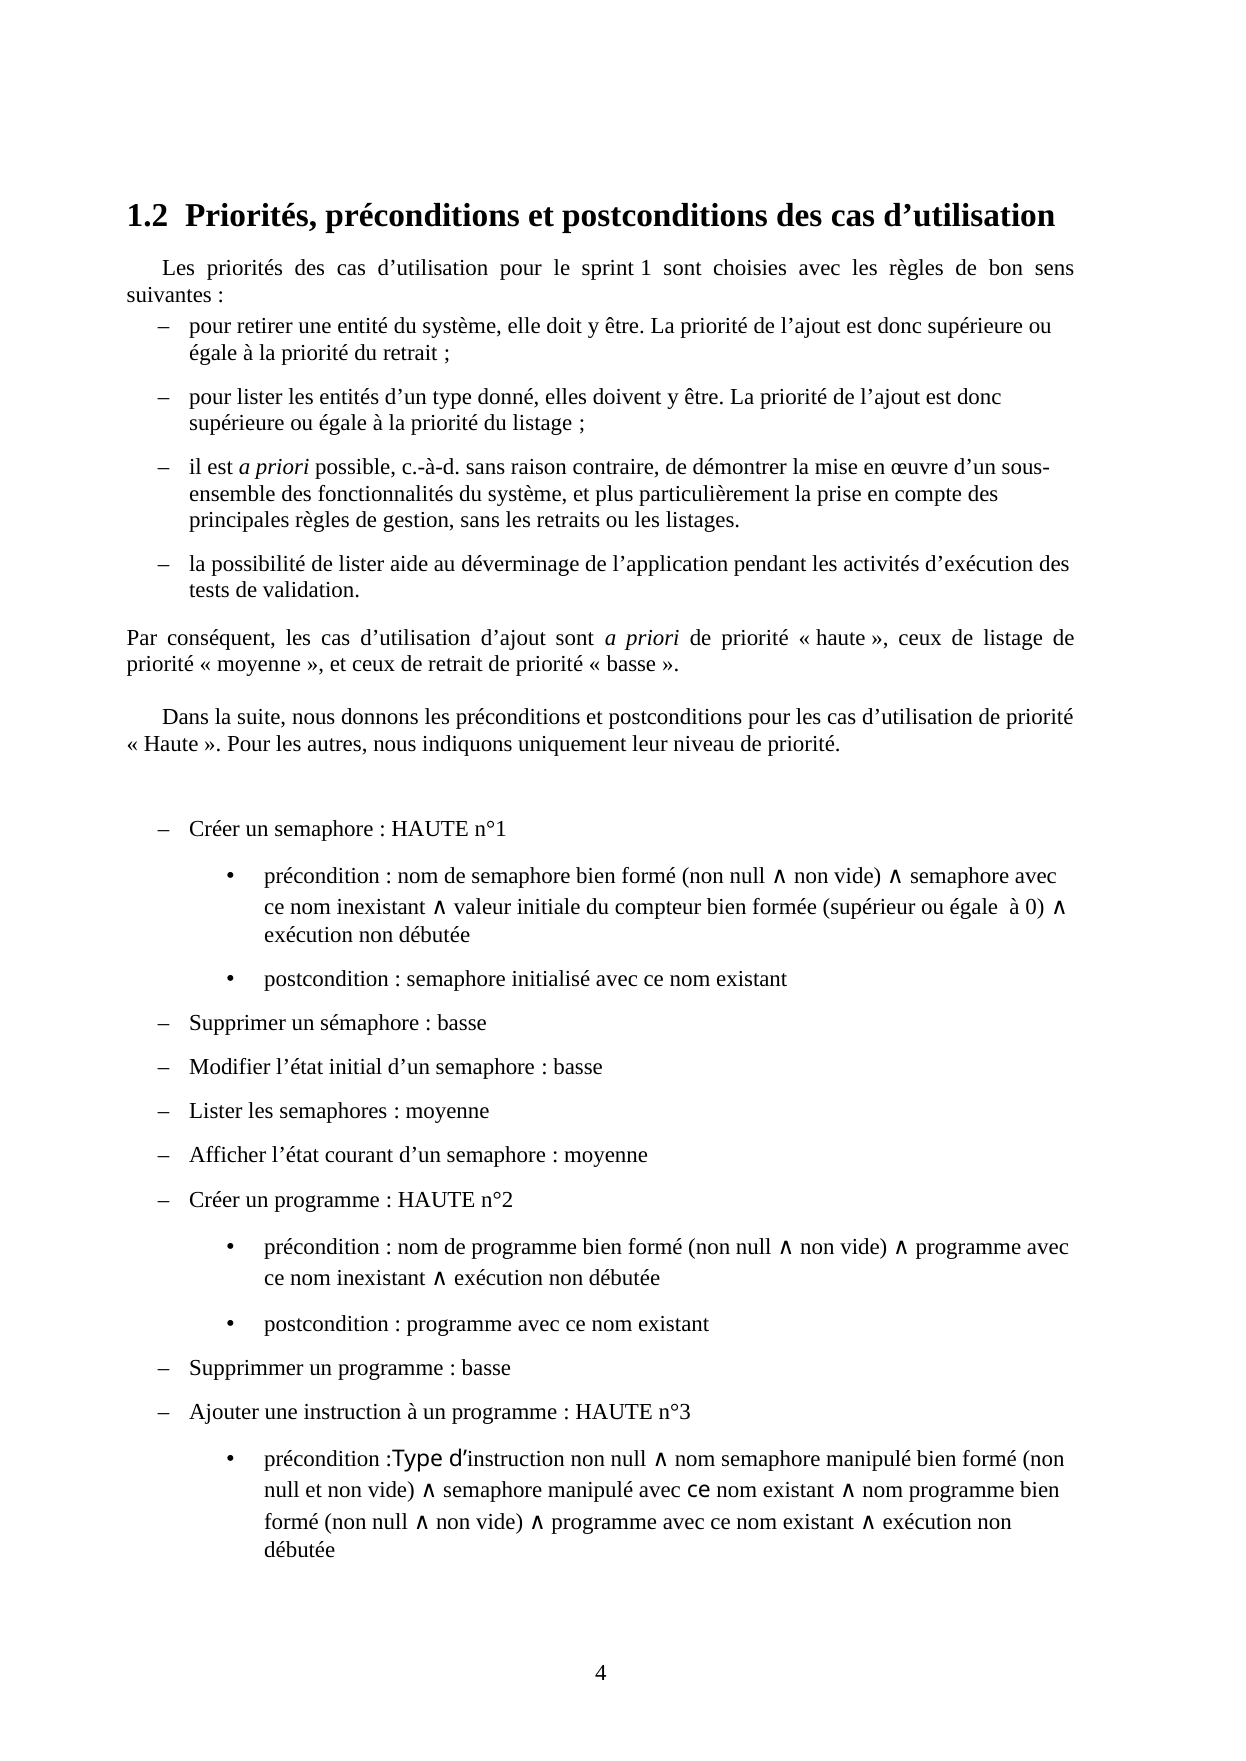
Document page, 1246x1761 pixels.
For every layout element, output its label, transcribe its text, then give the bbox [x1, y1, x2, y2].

list – la possibilité de lister aide au déverminage de l’application pendant les activités d’exécution des tests de validation. [158, 550, 1075, 603]
list – Afficher l’état courant d’un semaphore : moyenne [158, 1142, 1075, 1168]
list – Créer un programme : HAUTE n°2 [158, 1186, 1075, 1212]
list – Supprimer un sémaphore : basse [158, 1009, 1075, 1036]
list – Modifier l’état initial d’un semaphore : basse [158, 1053, 1075, 1080]
list – Ajouter une instruction à un programme : HAUTE n°3 [158, 1398, 1075, 1424]
text Les priorités des cas d’utilisation pour le sprint 1 sont choisies avec les règles de bon sens suivantes : [126, 254, 1075, 307]
list – Créer un semaphore : HAUTE n°1 [158, 815, 1075, 841]
list postcondition : semaphore initialisé avec ce nom existant [226, 965, 1075, 992]
list – pour retirer une entité du système, elle doit y être. La priorité de l’ajout est donc supérieure ou égale à la priorité du retrait ; [158, 312, 1075, 365]
list – Supprimmer un programme : basse [158, 1354, 1075, 1380]
text Dans la suite, nous donnons les préconditions et postconditions pour les cas d’utilisation de priorité « Haute ». Pour les autres, nous indiquons uniquement leur niveau de priorité. [126, 703, 1075, 756]
list précondition :Type d’instruction non null ∧ nom semaphore manipulé bien formé (non null et non vide) ∧ semaphore manipulé avec ce nom existant ∧ nom programme bien formé (non null ∧ non vide) ∧ programme avec ce nom existant ∧ exécution non débutée [226, 1442, 1075, 1562]
list postcondition : programme avec ce nom existant [226, 1310, 1075, 1336]
list précondition : nom de programme bien formé (non null ∧ non vide) ∧ programme avec ce nom inexistant ∧ exécution non débutée [226, 1230, 1075, 1292]
list précondition : nom de semaphore bien formé (non null ∧ non vide) ∧ semaphore avec ce nom inexistant ∧ valeur initiale du compteur bien formée (supérieur ou égale à 0) ∧ exécution non débutée [226, 859, 1075, 948]
list – il est a priori possible, c.-à-d. sans raison contraire, de démontrer la mise en œuvre d’un sous-ensemble des fonctionnalités du système, et plus particulièrement la prise en compte des principales règles de gestion, sans les retraits ou les listages. [158, 453, 1075, 532]
list – pour lister les entités d’un type donné, elles doivent y être. La priorité de l’ajout est donc supérieure ou égale à la priorité du listage ; [158, 383, 1075, 436]
text Par conséquent, les cas d’utilisation d’ajout sont a priori de priorité « haute », ceux de listage de priorité « moyenne », et ceux de retrait de priorité « basse ». [126, 623, 1075, 676]
subtitle 1.2 Priorités, préconditions et postconditions des cas d’utilisation [126, 195, 1075, 234]
list – Lister les semaphores : moyenne [158, 1097, 1075, 1124]
